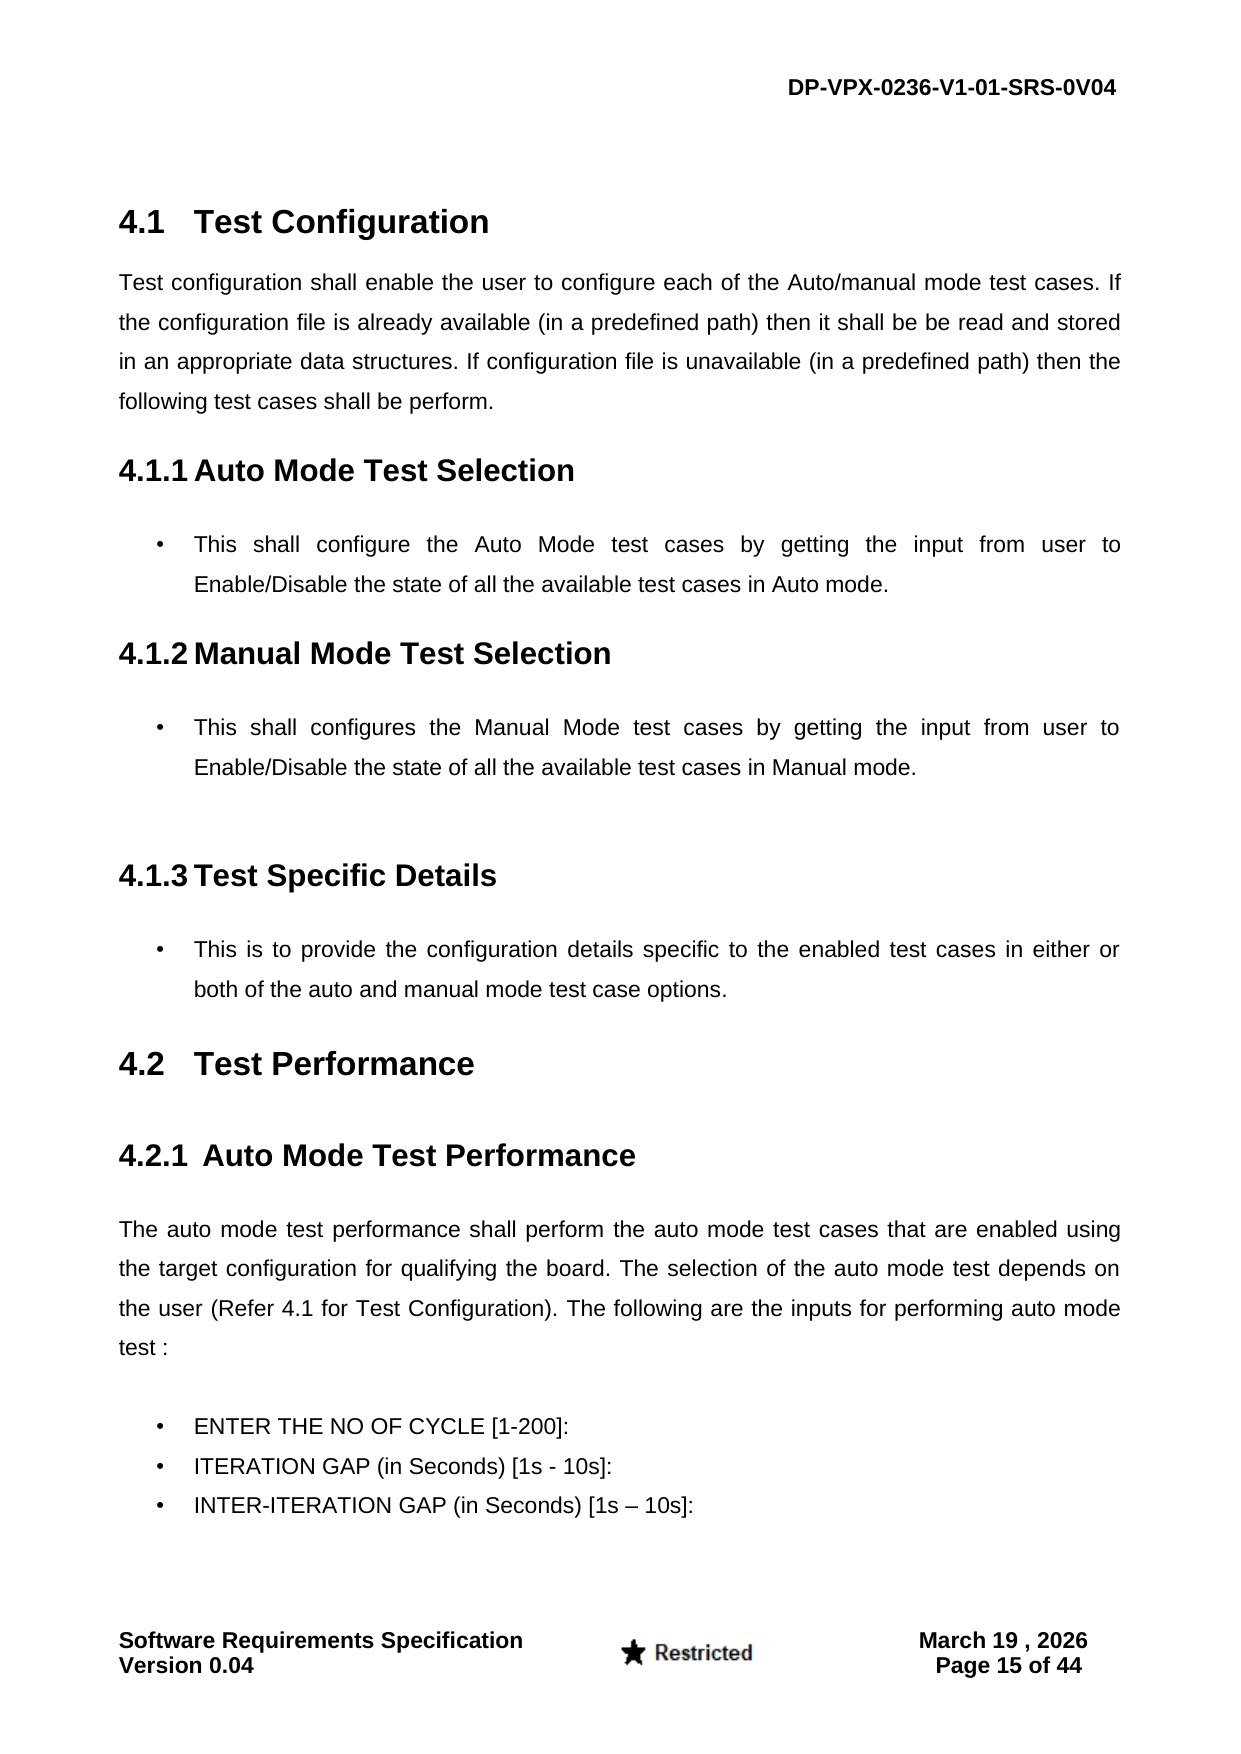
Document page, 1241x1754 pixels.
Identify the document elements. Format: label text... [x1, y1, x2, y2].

list ITERATION GAP (in Seconds) [1s - 10s]: [156, 1453, 1122, 1479]
subtitle Test Performance [118, 1044, 1122, 1083]
list This shall configure the Auto Mode test cases by getting the input from user to Enable/Disable the state of all the available test cases in Auto mode. [156, 531, 1122, 597]
text The auto mode test performance shall perform the auto mode test cases that are enabled using the target configuration for qualifying the board. The selection of the auto mode test depends on the user (Refer 4.1 for Test Configuration). The following are the inputs for performing auto mode test : [118, 1216, 1122, 1361]
list ENTER THE NO OF CYCLE [1-200]: [156, 1413, 1122, 1439]
subtitle Auto Mode Test Performance [118, 1137, 1122, 1173]
subtitle Test Specific Details [118, 857, 1122, 893]
list INTER-ITERATION GAP (in Seconds) [1s – 10s]: [156, 1492, 1122, 1518]
subtitle Auto Mode Test Selection [118, 452, 1122, 488]
subtitle Test Configuration [118, 202, 1122, 240]
text Test configuration shall enable the user to configure each of the Auto/manual mode test cases. If the configuration file is already available (in a predefined path) then it shall be be read and stored in an appropriate data structures. If configuration file is unavailable (in a predefined path) then the following test cases shall be perform. [118, 269, 1122, 414]
subtitle Manual Mode Test Selection [118, 635, 1122, 671]
picture [611, 1630, 766, 1675]
list This shall configures the Manual Mode test cases by getting the input from user to Enable/Disable the state of all the available test cases in Manual mode. [156, 714, 1122, 780]
list This is to provide the configuration details specific to the enabled test cases in either or both of the auto and manual mode test case options. [156, 936, 1122, 1002]
